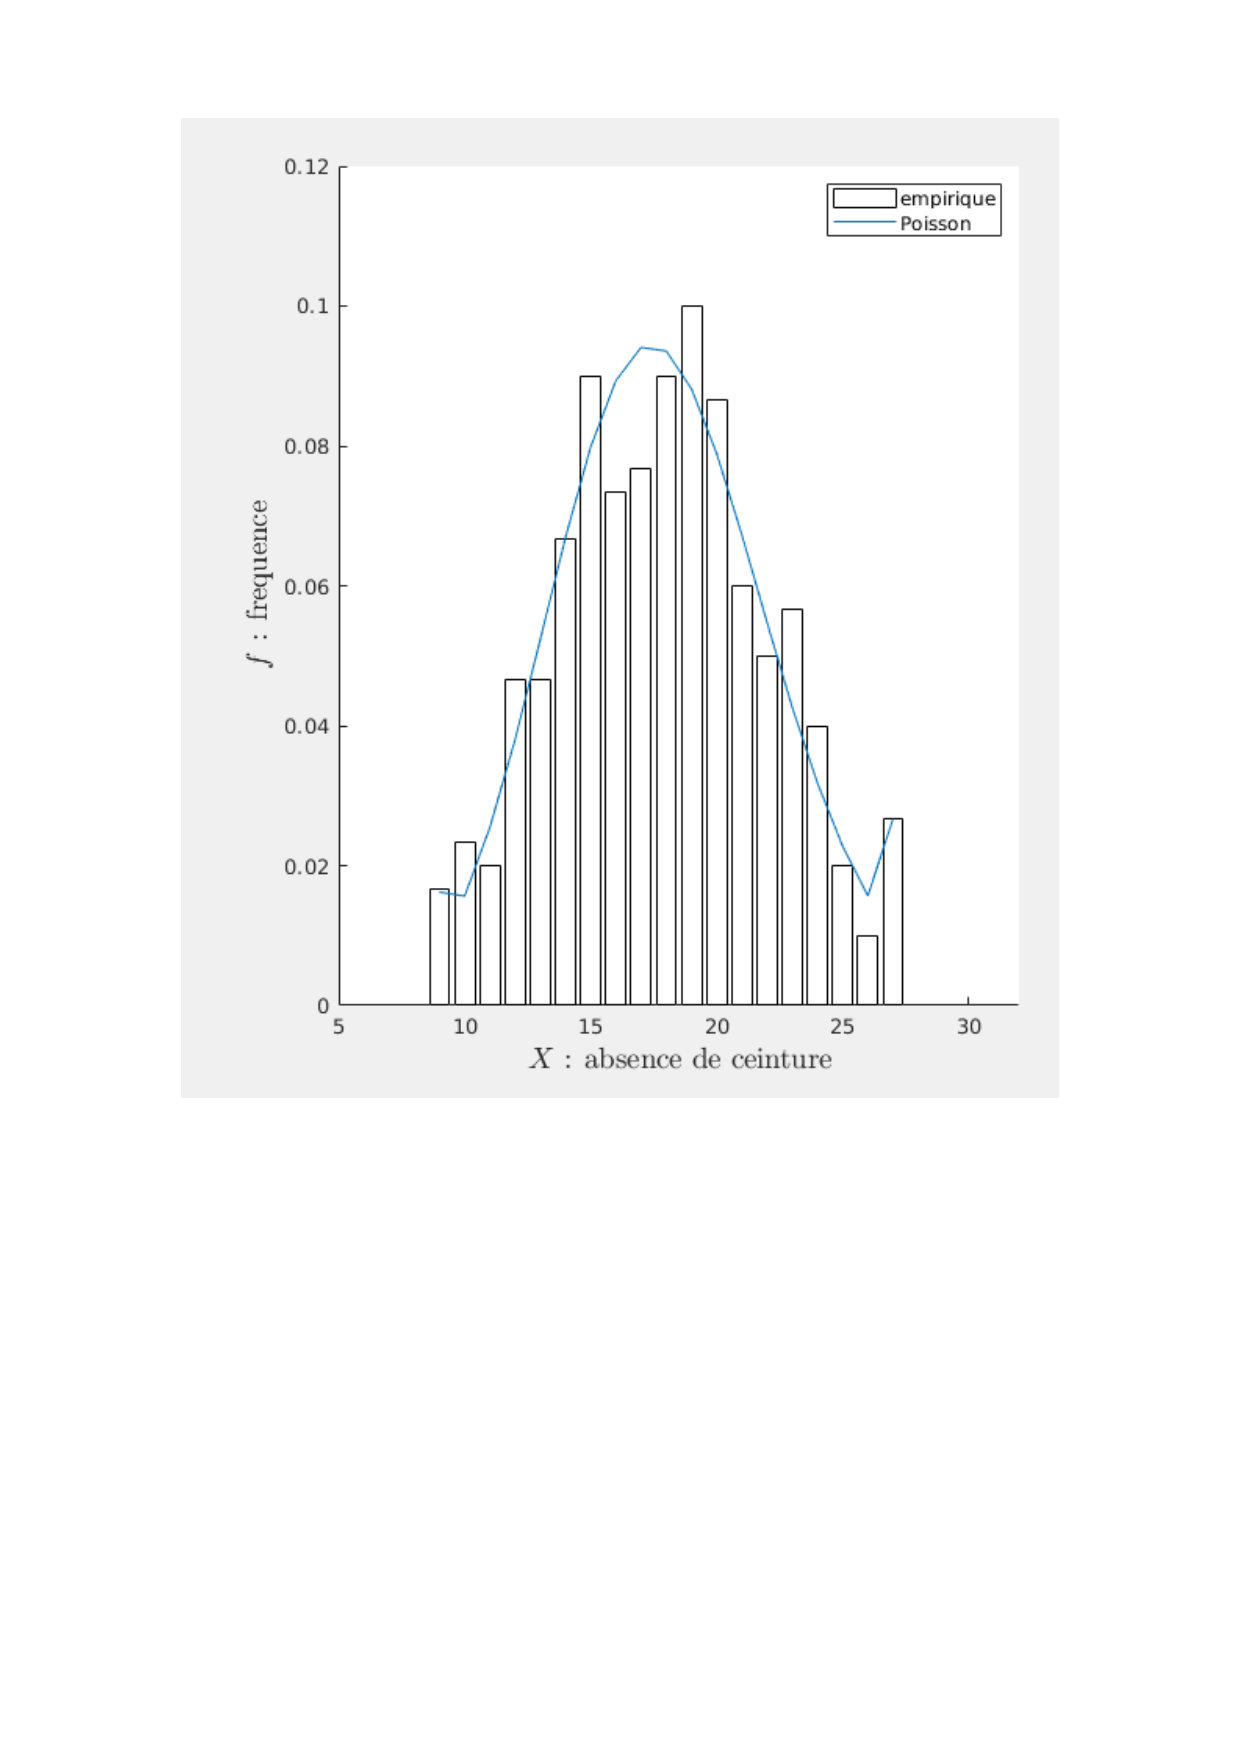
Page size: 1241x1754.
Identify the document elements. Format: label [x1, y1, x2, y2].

picture [181, 118, 1060, 1098]
